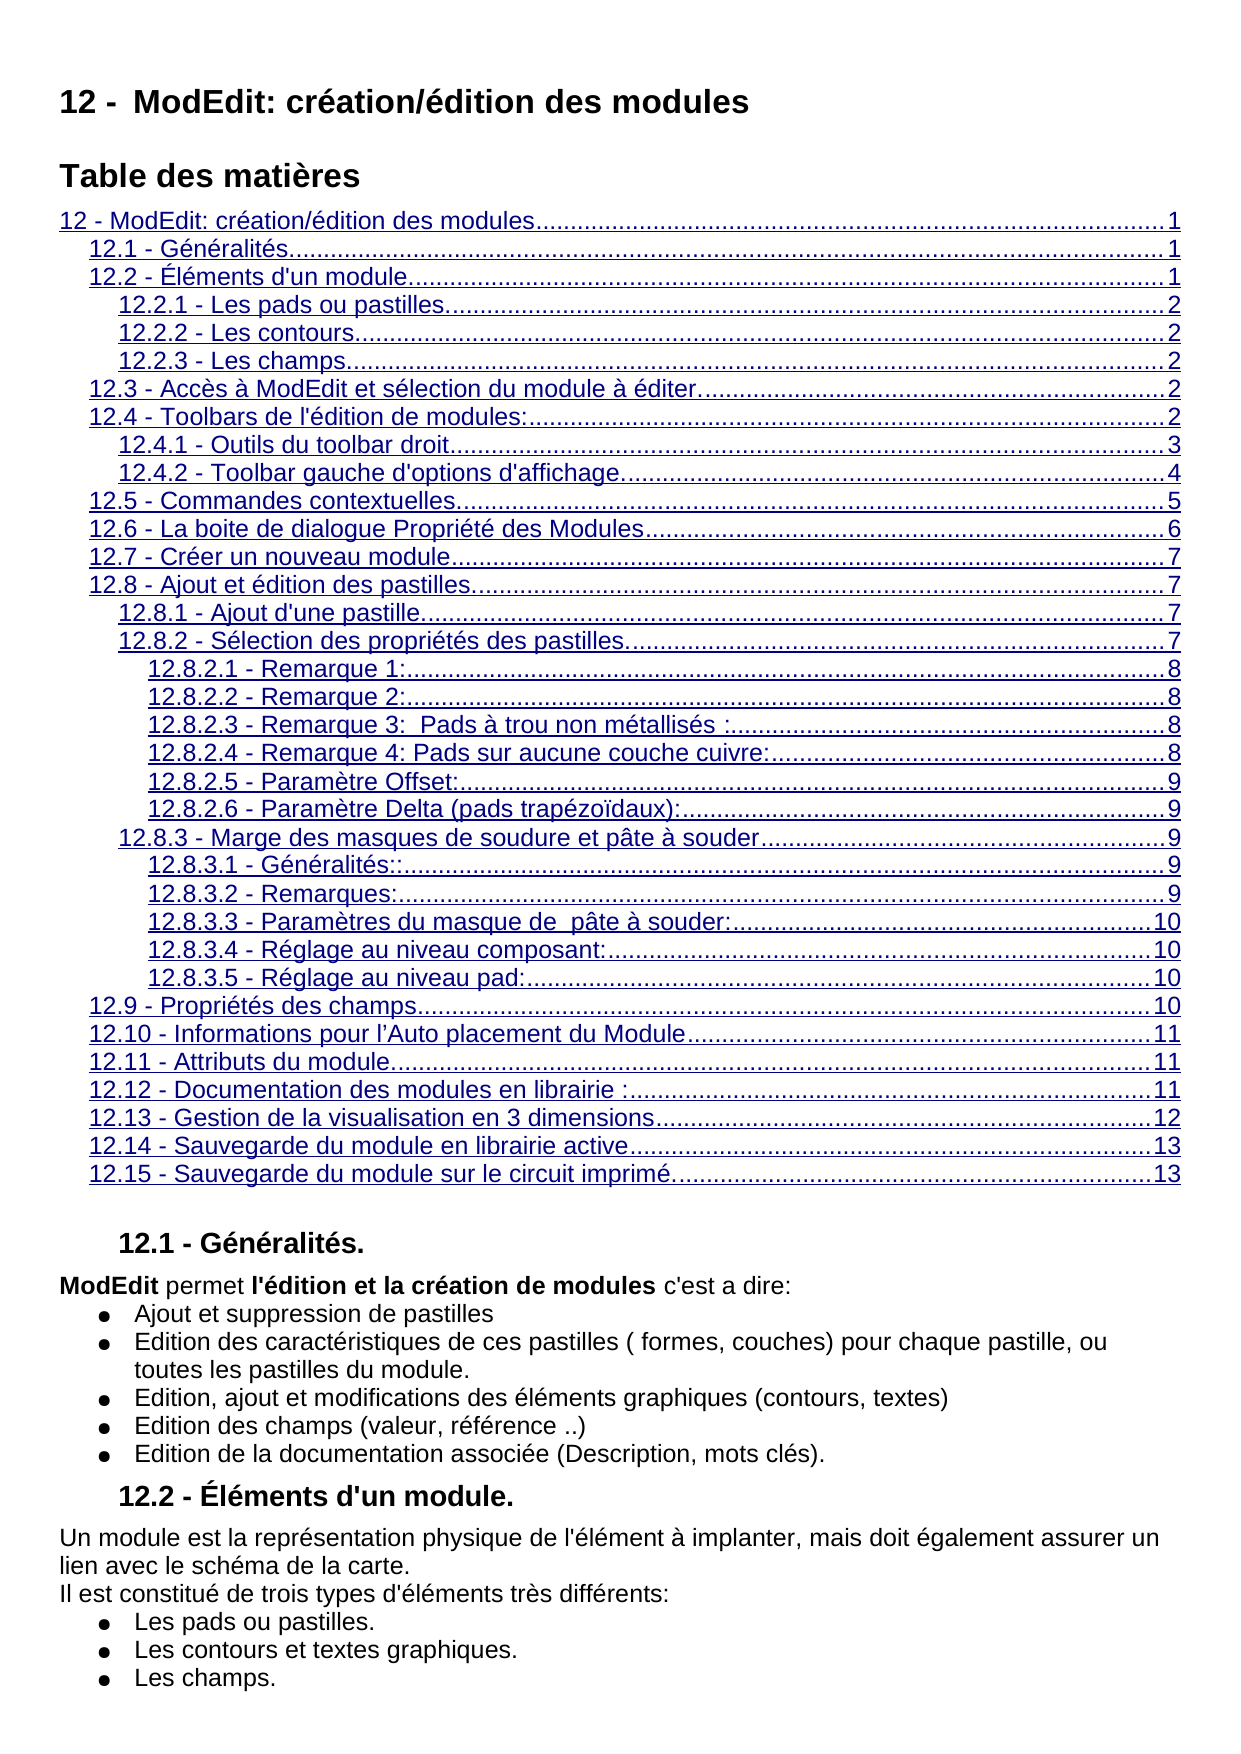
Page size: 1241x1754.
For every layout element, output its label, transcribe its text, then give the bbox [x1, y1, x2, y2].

text 12.8.1 - Ajout d'une pastille. 7 [118, 599, 1181, 623]
text 12.10 - Informations pour l’Auto placement du Module 11 [88, 1019, 1181, 1044]
text 12.8.2.4 - Remarque 4: Pads sur aucune couche cuivre: 8 [147, 739, 1181, 763]
text 12.5 - Commandes contextuelles. 5 [88, 487, 1181, 511]
text ModEdit permet l'édition et la création de modules c'est a dire: [59, 1272, 1181, 1300]
text 12.8.2.3 - Remarque 3: Pads à trou non métallisés : 8 [147, 711, 1181, 735]
text 12.15 - Sauvegarde du module sur le circuit imprimé. 13 [88, 1160, 1181, 1184]
text 12.7 - Créer un nouveau module 7 [88, 543, 1181, 567]
list Edition des caractéristiques de ces pastilles ( formes, couches) pour chaque pastille, ou toutes les pastilles du module. [97, 1328, 1181, 1384]
text 12.8.3.5 - Réglage au niveau pad: 10 [147, 963, 1181, 988]
text 12.3 - Accès à ModEdit et sélection du module à éditer. 2 [88, 375, 1181, 399]
subtitle ModEdit: création/édition des modules [59, 83, 1181, 120]
text 12.8.2.6 - Paramètre Delta (pads trapézoïdaux): 9 [147, 795, 1181, 819]
text 12.8.2 - Sélection des propriétés des pastilles. 7 [118, 627, 1181, 651]
text 12.4 - Toolbars de l'édition de modules: 2 [88, 403, 1181, 427]
text 12.8 - Ajout et édition des pastilles. 7 [88, 571, 1181, 595]
subtitle Généralités. [118, 1227, 1181, 1260]
text 12.6 - La boite de dialogue Propriété des Modules 6 [88, 515, 1181, 539]
text 12.8.2.5 - Paramètre Offset: 9 [147, 767, 1181, 791]
text Il est constitué de trois types d'éléments très différents: [59, 1580, 1181, 1608]
list Les contours et textes graphiques. [97, 1636, 1181, 1664]
subtitle Table des matières [59, 157, 1181, 194]
text [147, 932, 1181, 936]
text 12.2.1 - Les pads ou pastilles. 2 [118, 291, 1181, 315]
text 12.8.2.2 - Remarque 2: 8 [147, 683, 1181, 707]
list Edition, ajout et modifications des éléments graphiques (contours, textes) [97, 1384, 1181, 1412]
text 12.13 - Gestion de la visualisation en 3 dimensions 12 [88, 1104, 1181, 1128]
text 12 - ModEdit: création/édition des modules 1 [59, 207, 1181, 231]
list Edition des champs (valeur, référence ..) [97, 1412, 1181, 1440]
text 12.14 - Sauvegarde du module en librairie active 13 [88, 1132, 1181, 1156]
text Un module est la représentation physique de l'élément à implanter, mais doit également assurer un lien avec le schéma de la carte. [59, 1524, 1181, 1580]
list Ajout et suppression de pastilles [97, 1300, 1181, 1328]
list Les pads ou pastilles. [97, 1608, 1181, 1636]
text 12.8.3.4 - Réglage au niveau composant: 10 [147, 936, 1181, 960]
text 12.11 - Attributs du module. 11 [88, 1048, 1181, 1072]
text 12.8.3 - Marge des masques de soudure et pâte à souder 9 [118, 823, 1181, 848]
text 12.8.3.1 - Généralités:: 9 [147, 851, 1181, 875]
text 12.4.1 - Outils du toolbar droit 3 [118, 431, 1181, 455]
text 12.8.3.2 - Remarques: 9 [147, 879, 1181, 904]
list Edition de la documentation associée (Description, mots clés). [97, 1440, 1181, 1468]
subtitle Éléments d'un module. [118, 1480, 1181, 1512]
text 12.8.2.1 - Remarque 1: 8 [147, 655, 1181, 679]
list Les champs. [97, 1664, 1181, 1692]
text 12.8.3.3 - Paramètres du masque de pâte à souder: 10 [147, 907, 1181, 931]
text 12.4.2 - Toolbar gauche d'options d'affichage. 4 [118, 459, 1181, 483]
text 12.2 - Éléments d'un module. 1 [88, 263, 1181, 287]
text 12.12 - Documentation des modules en librairie : 11 [88, 1076, 1181, 1100]
text 12.2.3 - Les champs. 2 [118, 347, 1181, 371]
text 12.9 - Propriétés des champs 10 [88, 992, 1181, 1016]
text 12.2.2 - Les contours. 2 [118, 319, 1181, 343]
text 12.1 - Généralités. 1 [88, 235, 1181, 259]
